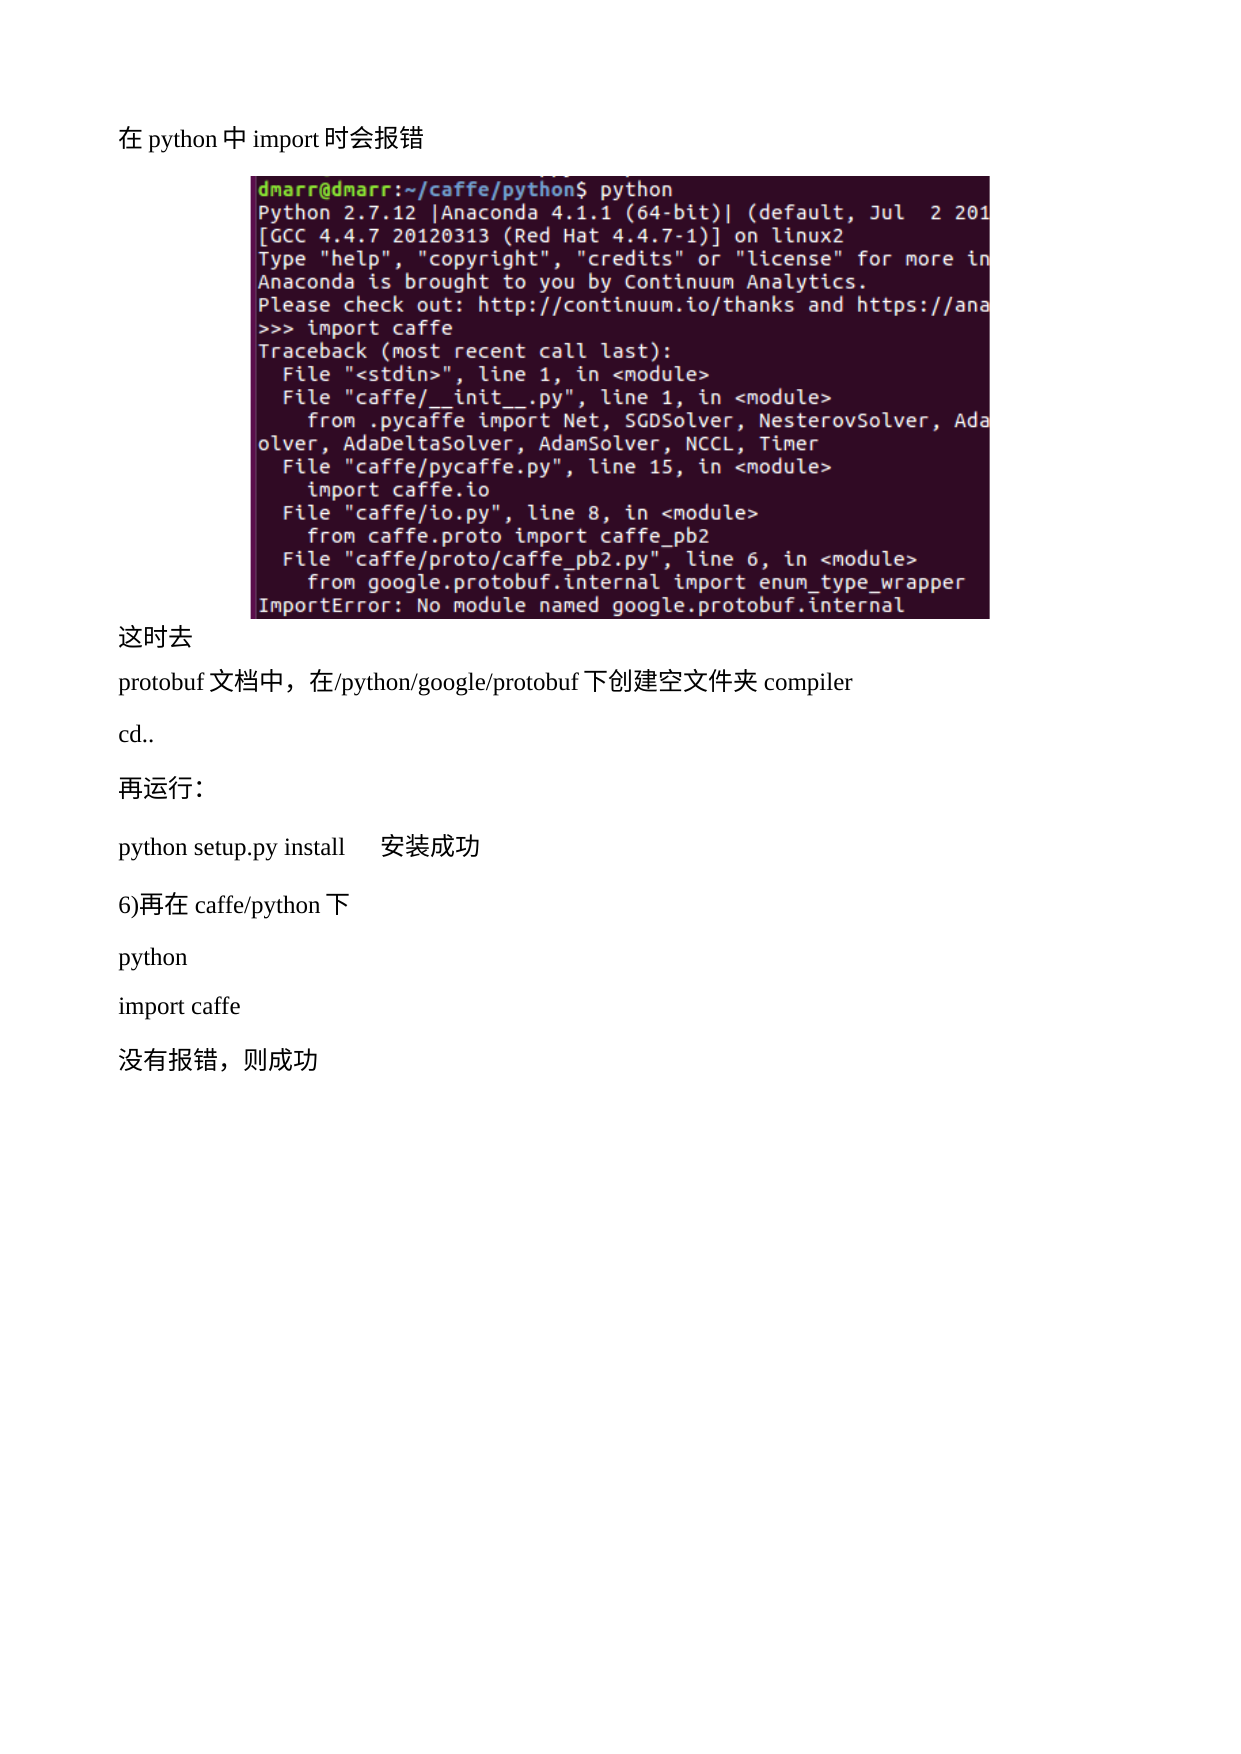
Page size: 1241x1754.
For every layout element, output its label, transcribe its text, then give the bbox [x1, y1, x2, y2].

text python setup.py install 安装成功 [118, 826, 1122, 862]
text import caffe [118, 991, 1122, 1020]
text cd.. [118, 719, 1122, 748]
picture [250, 176, 990, 619]
text 6)再在 caffe/python下 [118, 884, 1122, 921]
text 这时去protobuf文档中，在/python/google/protobuf下创建空文件夹compiler [118, 618, 1122, 697]
text 再运行： [118, 768, 1122, 804]
text 没有报错，则成功 [118, 1040, 1122, 1077]
text python [118, 942, 1122, 971]
text 在python中import时会报错 [118, 118, 1122, 154]
